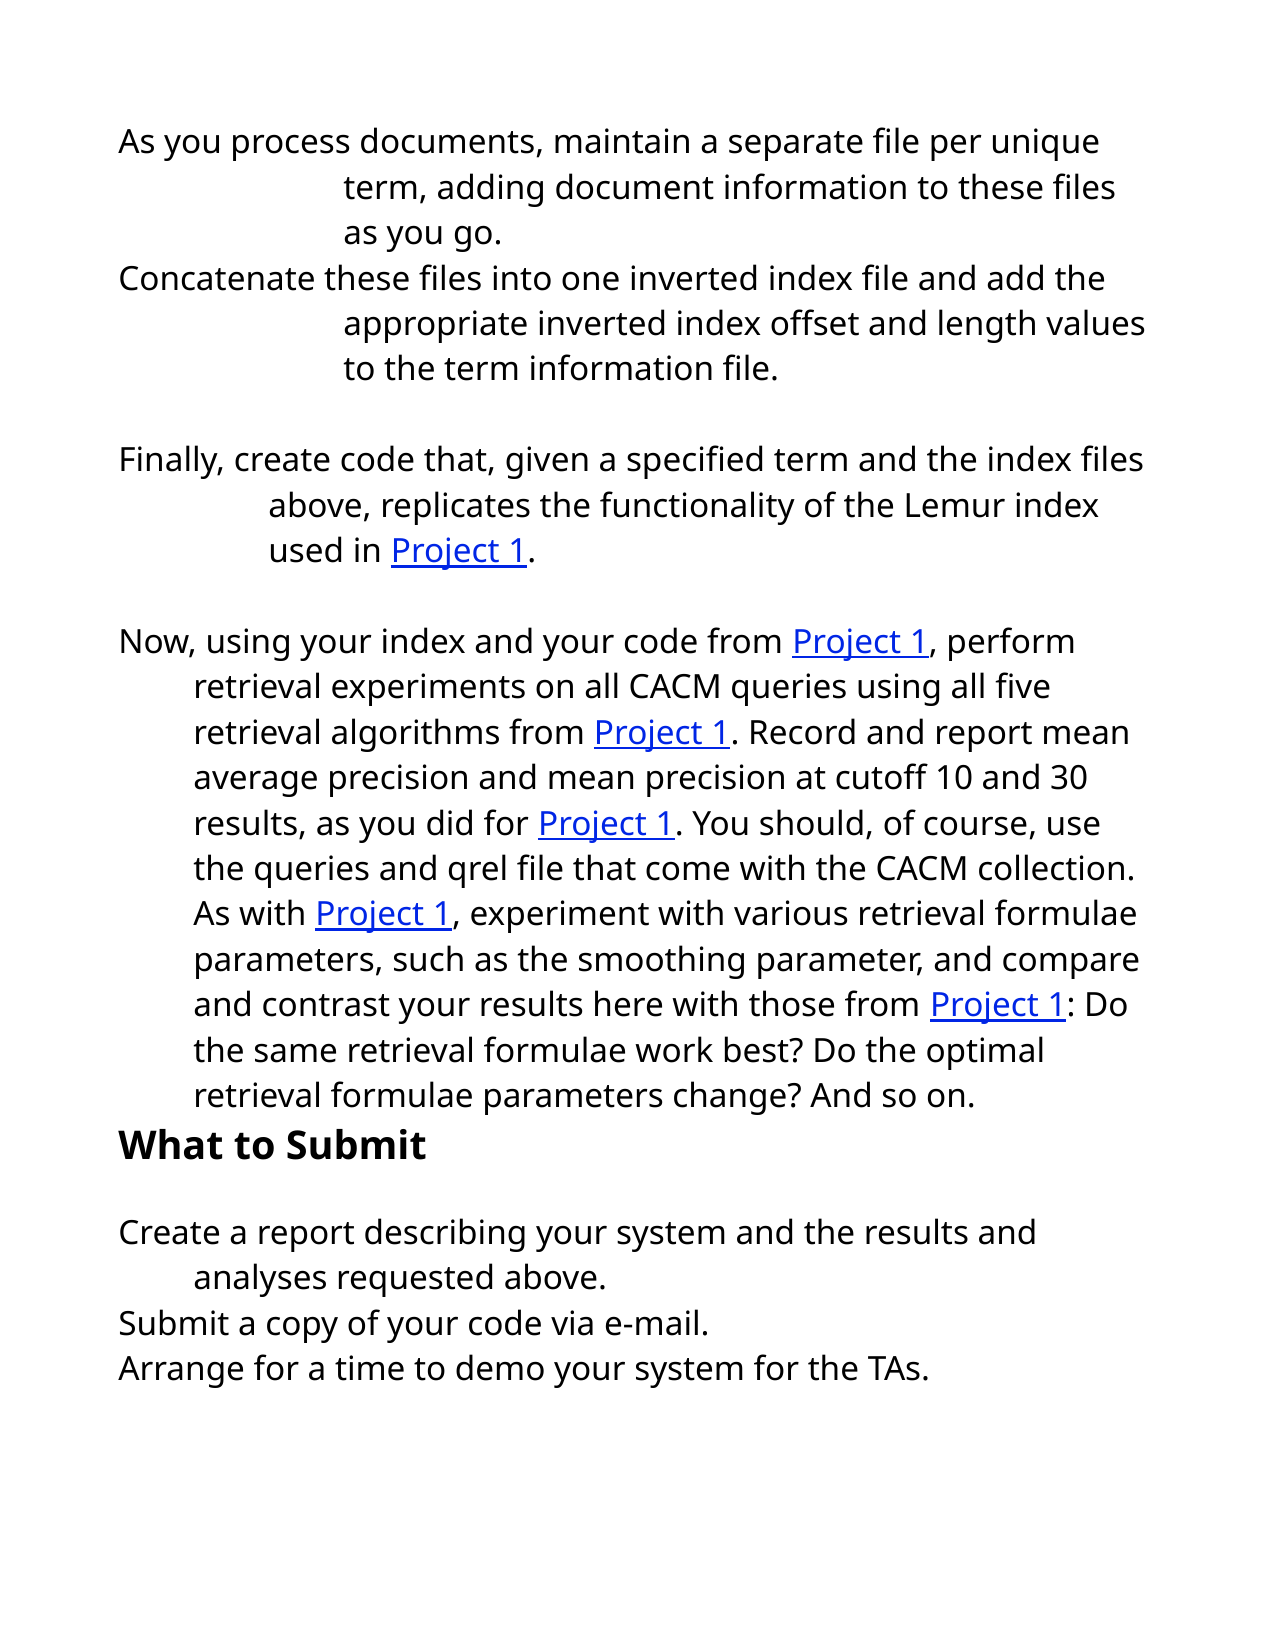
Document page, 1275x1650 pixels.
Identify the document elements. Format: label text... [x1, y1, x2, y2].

text Create a report describing your system and the results and analyses requested above. [118, 1209, 1157, 1299]
text As you process documents, maintain a separate file per unique term, adding document information to these files as you go. [118, 118, 1157, 254]
text Finally, create code that, given a specified term and the index files above, replicates the functionality of the Lemur index used in Project 1. [118, 436, 1157, 572]
text Submit a copy of your code via e-mail. [118, 1299, 1157, 1345]
text Concatenate these files into one inverted index file and add the appropriate inverted index offset and length values to the term information file. [118, 254, 1157, 391]
text What to Submit [118, 1117, 1157, 1171]
text Arrange for a time to demo your system for the TAs. [118, 1345, 1157, 1390]
text Now, using your index and your code from Project 1, perform retrieval experiments on all CACM queries using all five retrieval algorithms from Project 1. Record and report mean average precision and mean precision at cutoff 10 and 30 results, as you did for Project 1. You should, of course, use the queries and qrel file that come with the CACM collection. As with Project 1, experiment with various retrieval formulae parameters, such as the smoothing parameter, and compare and contrast your results here with those from Project 1: Do the same retrieval formulae work best? Do the optimal retrieval formulae parameters change? And so on. [118, 618, 1157, 1117]
